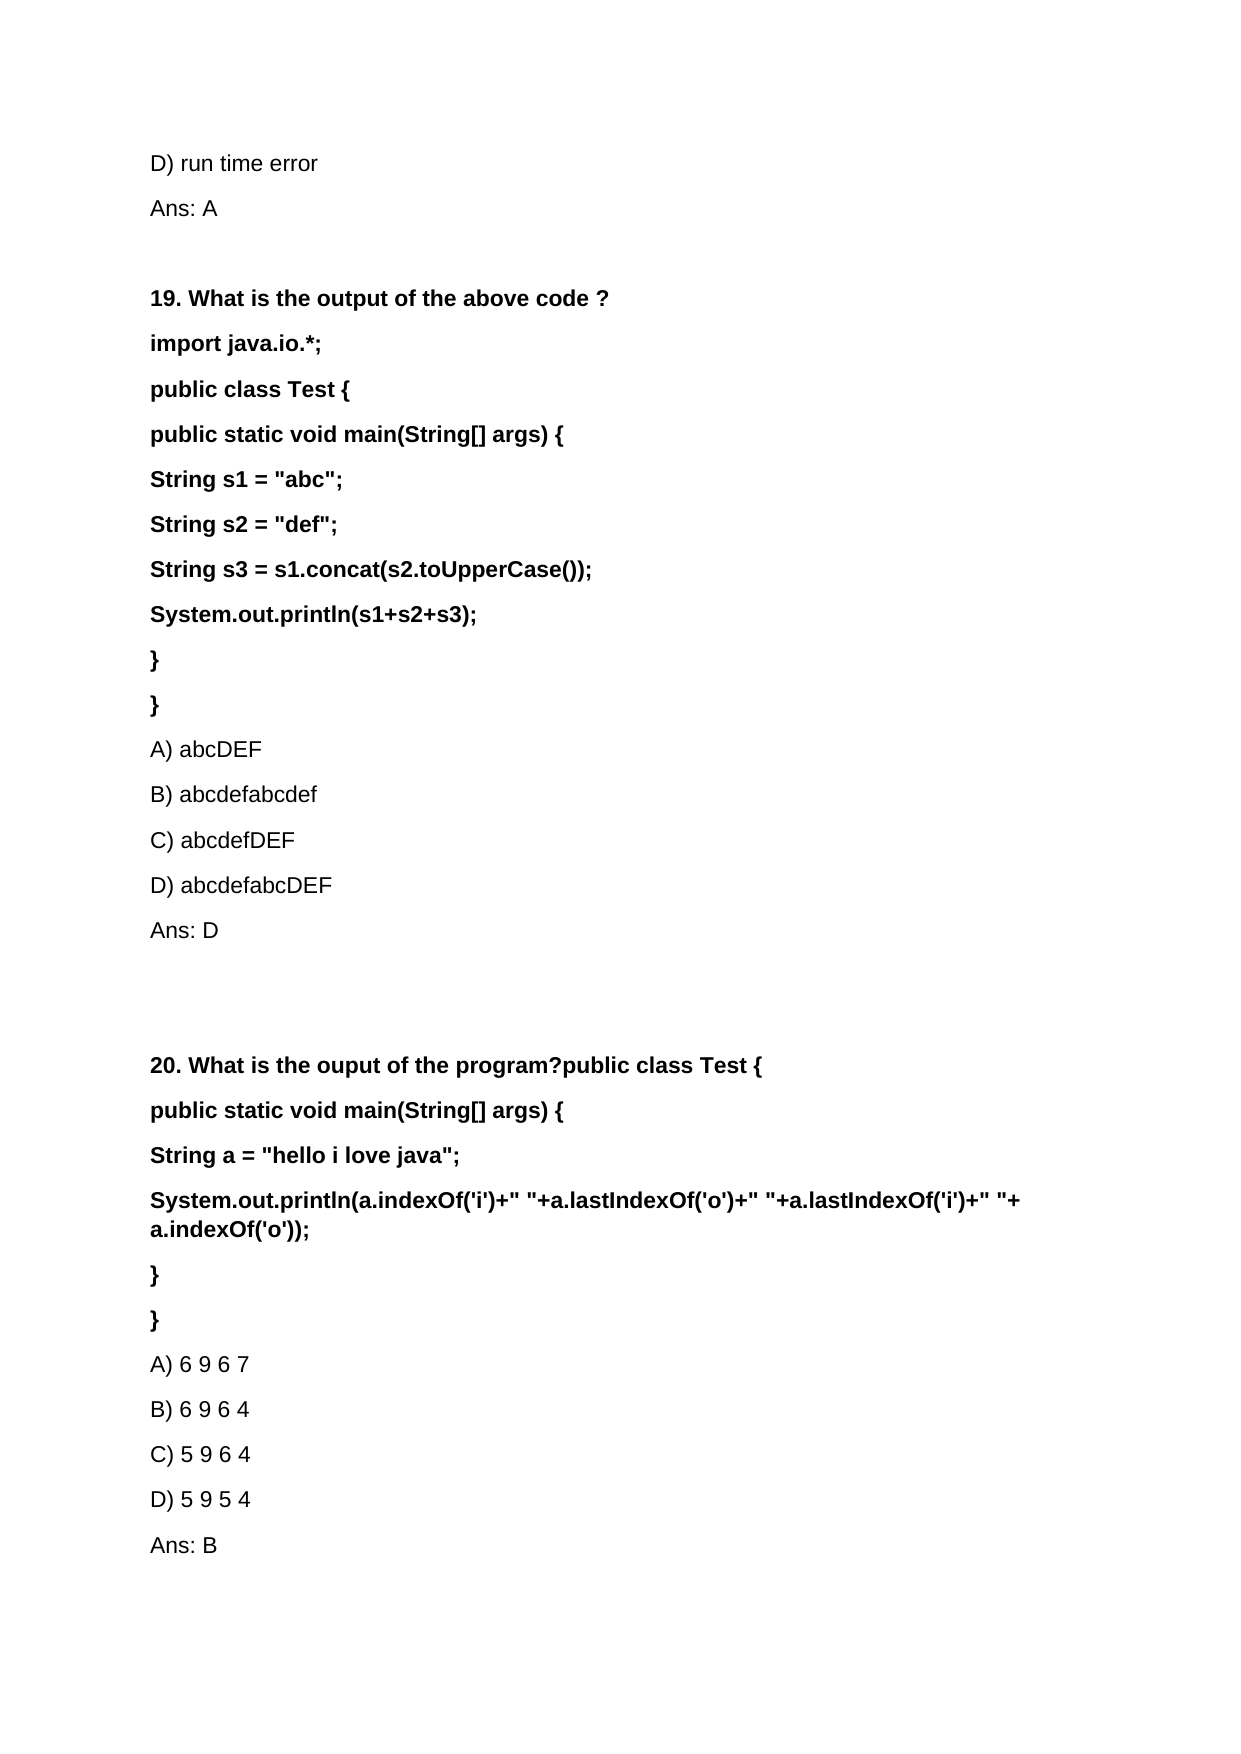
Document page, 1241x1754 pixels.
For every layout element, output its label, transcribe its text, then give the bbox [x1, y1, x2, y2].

text } [150, 646, 1090, 672]
text } [150, 1306, 1090, 1332]
text A) 6 9 6 7 [150, 1351, 1090, 1377]
text String a = "hello i love java"; [150, 1142, 1090, 1169]
text D) 5 9 5 4 [150, 1486, 1090, 1513]
text C) abcdefDEF [150, 827, 1090, 853]
text C) 5 9 6 4 [150, 1441, 1090, 1468]
text public class Test { [150, 376, 1090, 402]
text System.out.println(s1+s2+s3); [150, 601, 1090, 627]
text Ans: A [150, 195, 1090, 221]
text Ans: B [150, 1532, 1090, 1558]
text A) abcDEF [150, 736, 1090, 763]
text B) abcdefabcdef [150, 781, 1090, 808]
text Ans: D [150, 917, 1090, 943]
text import java.io.*; [150, 330, 1090, 357]
text 20. What is the ouput of the program?public class Test { [150, 1052, 1090, 1078]
text D) run time error [150, 150, 1090, 176]
text System.out.println(a.indexOf('i')+" "+a.lastIndexOf('o')+" "+a.lastIndexOf('i')+" "+ a.indexOf('o')); [150, 1187, 1090, 1242]
text 19. What is the output of the above code ? [150, 285, 1090, 312]
text String s1 = "abc"; [150, 466, 1090, 492]
text public static void main(String[] args) { [150, 421, 1090, 447]
text public static void main(String[] args) { [150, 1097, 1090, 1123]
text String s3 = s1.concat(s2.toUpperCase()); [150, 556, 1090, 582]
text D) abcdefabcDEF [150, 872, 1090, 898]
text } [150, 691, 1090, 718]
text B) 6 9 6 4 [150, 1396, 1090, 1423]
text } [150, 1261, 1090, 1287]
text String s2 = "def"; [150, 511, 1090, 537]
